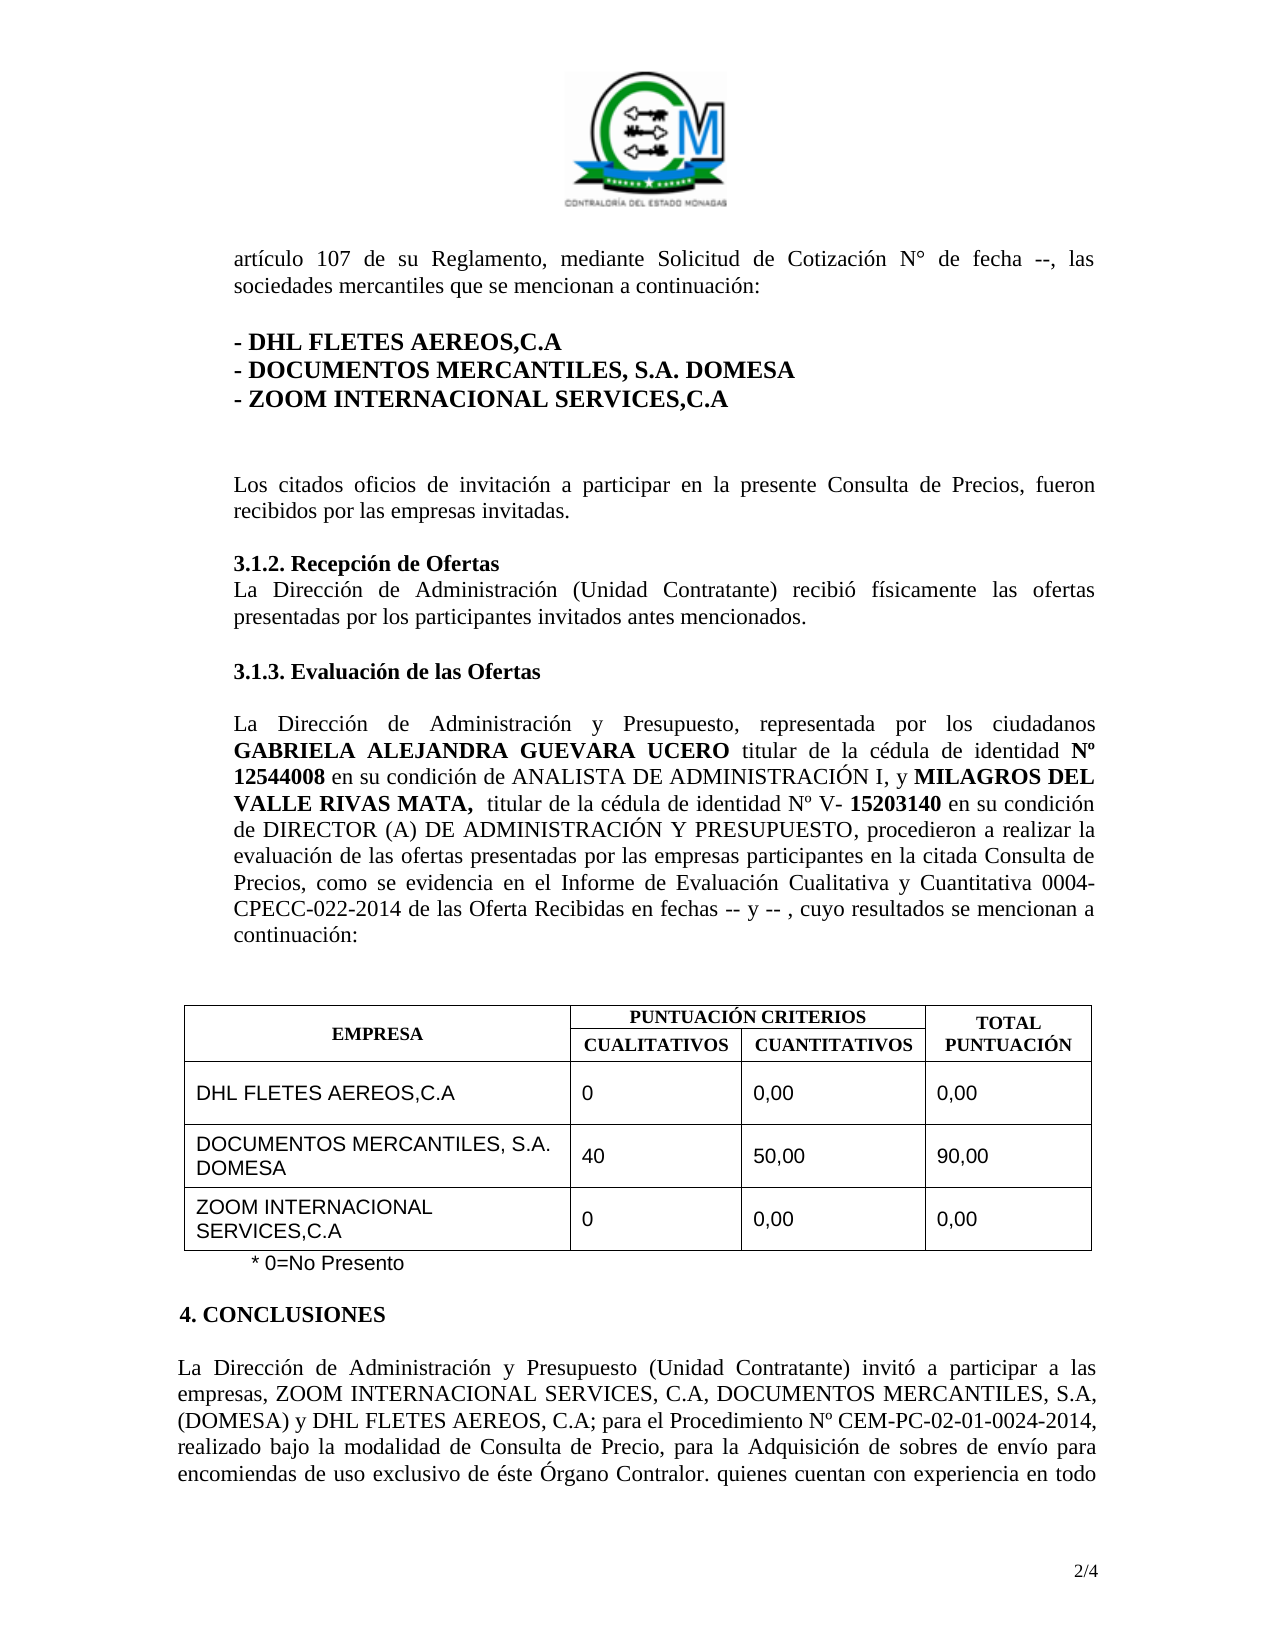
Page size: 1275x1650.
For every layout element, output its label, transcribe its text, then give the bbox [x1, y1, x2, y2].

table_cell 0,00 [742, 1188, 925, 1250]
text artículo 107 de su Reglamento, mediante Solicitud de Cotización N° de fecha --, las sociedades mercantiles que se mencionan a continuación: [233, 245, 1094, 298]
picture [562, 69, 730, 210]
table_cell 0 [571, 1062, 741, 1124]
table_header EMPRESA [185, 1006, 570, 1061]
table_cell ZOOM INTERNACIONAL SERVICES,C.A [185, 1188, 570, 1250]
table_cell 0,00 [926, 1062, 1091, 1124]
text La Dirección de Administración y Presupuesto, representada por los ciudadanos GABRIELA ALEJANDRA GUEVARA UCERO titular de la cédula de identidad Nº 12544008 en su condición de ANALISTA DE ADMINISTRACIÓN I, y MILAGROS DEL VALLE RIVAS MATA, titular de la cédula de identidad Nº V- 15203140 en su condición de DIRECTOR (A) DE ADMINISTRACIÓN Y PRESUPUESTO, procedieron a realizar la evaluación de las ofertas presentadas por las empresas participantes en la citada Consulta de Precios, como se evidencia en el Informe de Evaluación Cualitativa y Cuantitativa 0004-CPECC-022-2014 de las Oferta Recibidas en fechas -- y -- , cuyo resultados se mencionan a continuación: [233, 711, 1095, 948]
table_header PUNTUACIÓN CRITERIOS [571, 1006, 925, 1028]
text La Dirección de Administración y Presupuesto (Unidad Contratante) invitó a participar a las empresas, ZOOM INTERNACIONAL SERVICES, C.A, DOCUMENTOS MERCANTILES, S.A, (DOMESA) y DHL FLETES AEREOS, C.A; para el Procedimiento Nº CEM-PC-02-01-0024-2014, realizado bajo la modalidad de Consulta de Precio, para la Adquisición de sobres de envío para encomiendas de uso exclusivo de éste Órgano Contralor. quienes cuentan con experiencia en todo [177, 1354, 1098, 1486]
table_cell 0,00 [742, 1062, 925, 1124]
table_cell DOCUMENTOS MERCANTILES, S.A. DOMESA [185, 1125, 570, 1187]
text 3.1.2. Recepción de Ofertas [233, 550, 1096, 576]
table_cell 0,00 [926, 1188, 1091, 1250]
table_header TOTAL PUNTUACIÓN [926, 1006, 1091, 1061]
table_cell 90,00 [926, 1125, 1091, 1187]
table_cell CUANTITATIVOS [742, 1029, 925, 1061]
table_cell DHL FLETES AEREOS,C.A [185, 1062, 570, 1124]
text 4. CONCLUSIONES [179, 1301, 1095, 1328]
text 3.1.3. Evaluación de las Ofertas [233, 658, 1095, 684]
table_cell 50,00 [742, 1125, 925, 1187]
table_cell CUALITATIVOS [571, 1029, 741, 1061]
table_cell 40 [571, 1125, 741, 1187]
text La Dirección de Administración (Unidad Contratante) recibió físicamente las ofertas presentadas por los participantes invitados antes mencionados. [233, 576, 1096, 629]
text - DHL FLETES AEREOS,C.A - DOCUMENTOS MERCANTILES, S.A. DOMESA - ZOOM INTERNACIONAL SERVICES,C.A [233, 327, 1094, 442]
table_cell 0 [571, 1188, 741, 1250]
text * 0=No Presento [251, 1251, 1098, 1275]
text Los citados oficios de invitación a participar en la presente Consulta de Precios, fueron recibidos por las empresas invitadas. [233, 471, 1096, 524]
